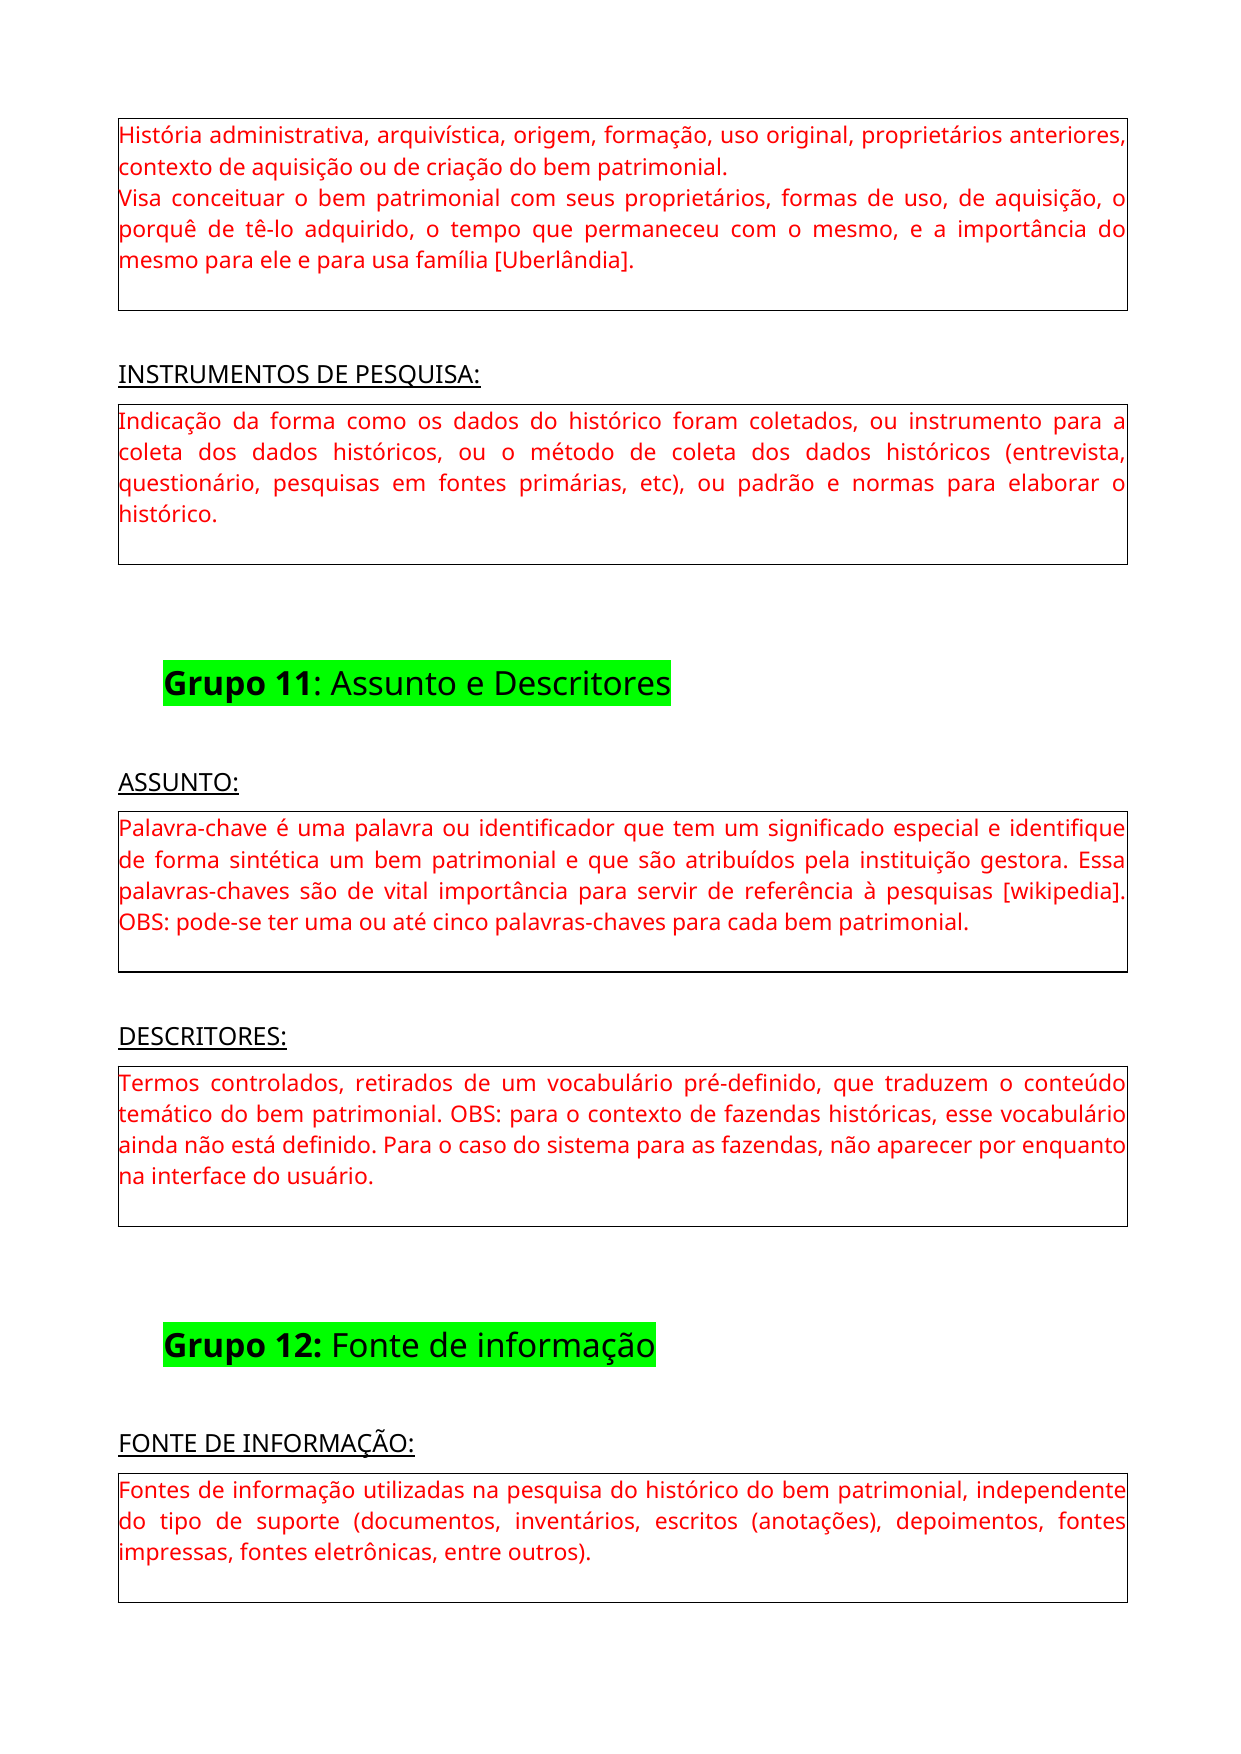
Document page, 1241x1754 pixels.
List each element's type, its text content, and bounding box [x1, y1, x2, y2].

table_header Termos controlados, retirados de um vocabulário pré-definido, que traduzem o conteúdo temático do bem patrimonial. OBS: para o contexto de fazendas históricas, esse vocabulário ainda não está definido. Para o caso do sistema para as fazendas, não aparecer por enquanto na interface do usuário. [119, 1067, 1127, 1226]
text FONTE DE INFORMAÇÃO: [118, 1426, 1122, 1460]
text INSTRUMENTOS DE PESQUISA: [118, 357, 1122, 391]
table_header Palavra-chave é uma palavra ou identificador que tem um significado especial e identifique de forma sintética um bem patrimonial e que são atribuídos pela instituição gestora. Essa palavras-chaves são de vital importância para servir de referência à pesquisas [wikipedia]. OBS: pode-se ter uma ou até cinco palavras-chaves para cada bem patrimonial. [119, 812, 1127, 971]
subtitle Grupo 11: Assunto e Descritores [118, 660, 1122, 706]
table_header Fontes de informação utilizadas na pesquisa do histórico do bem patrimonial, independente do tipo de suporte (documentos, inventários, escritos (anotações), depoimentos, fontes impressas, fontes eletrônicas, entre outros). [119, 1474, 1127, 1602]
text ASSUNTO: [118, 765, 1122, 799]
text DESCRITORES: [118, 1019, 1122, 1053]
table_header Indicação da forma como os dados do histórico foram coletados, ou instrumento para a coleta dos dados históricos, ou o método de coleta dos dados históricos (entrevista, questionário, pesquisas em fontes primárias, etc), ou padrão e normas para elaborar o histórico. [119, 405, 1127, 564]
table_header História administrativa, arquivística, origem, formação, uso original, proprietários anteriores, contexto de aquisição ou de criação do bem patrimonial. Visa conceituar o bem patrimonial com seus proprietários, formas de uso, de aquisição, o porquê de tê-lo adquirido, o tempo que permaneceu com o mesmo, e a importância do mesmo para ele e para usa família [Uberlândia]. [119, 119, 1127, 309]
subtitle Grupo 12: Fonte de informação [118, 1322, 1122, 1367]
